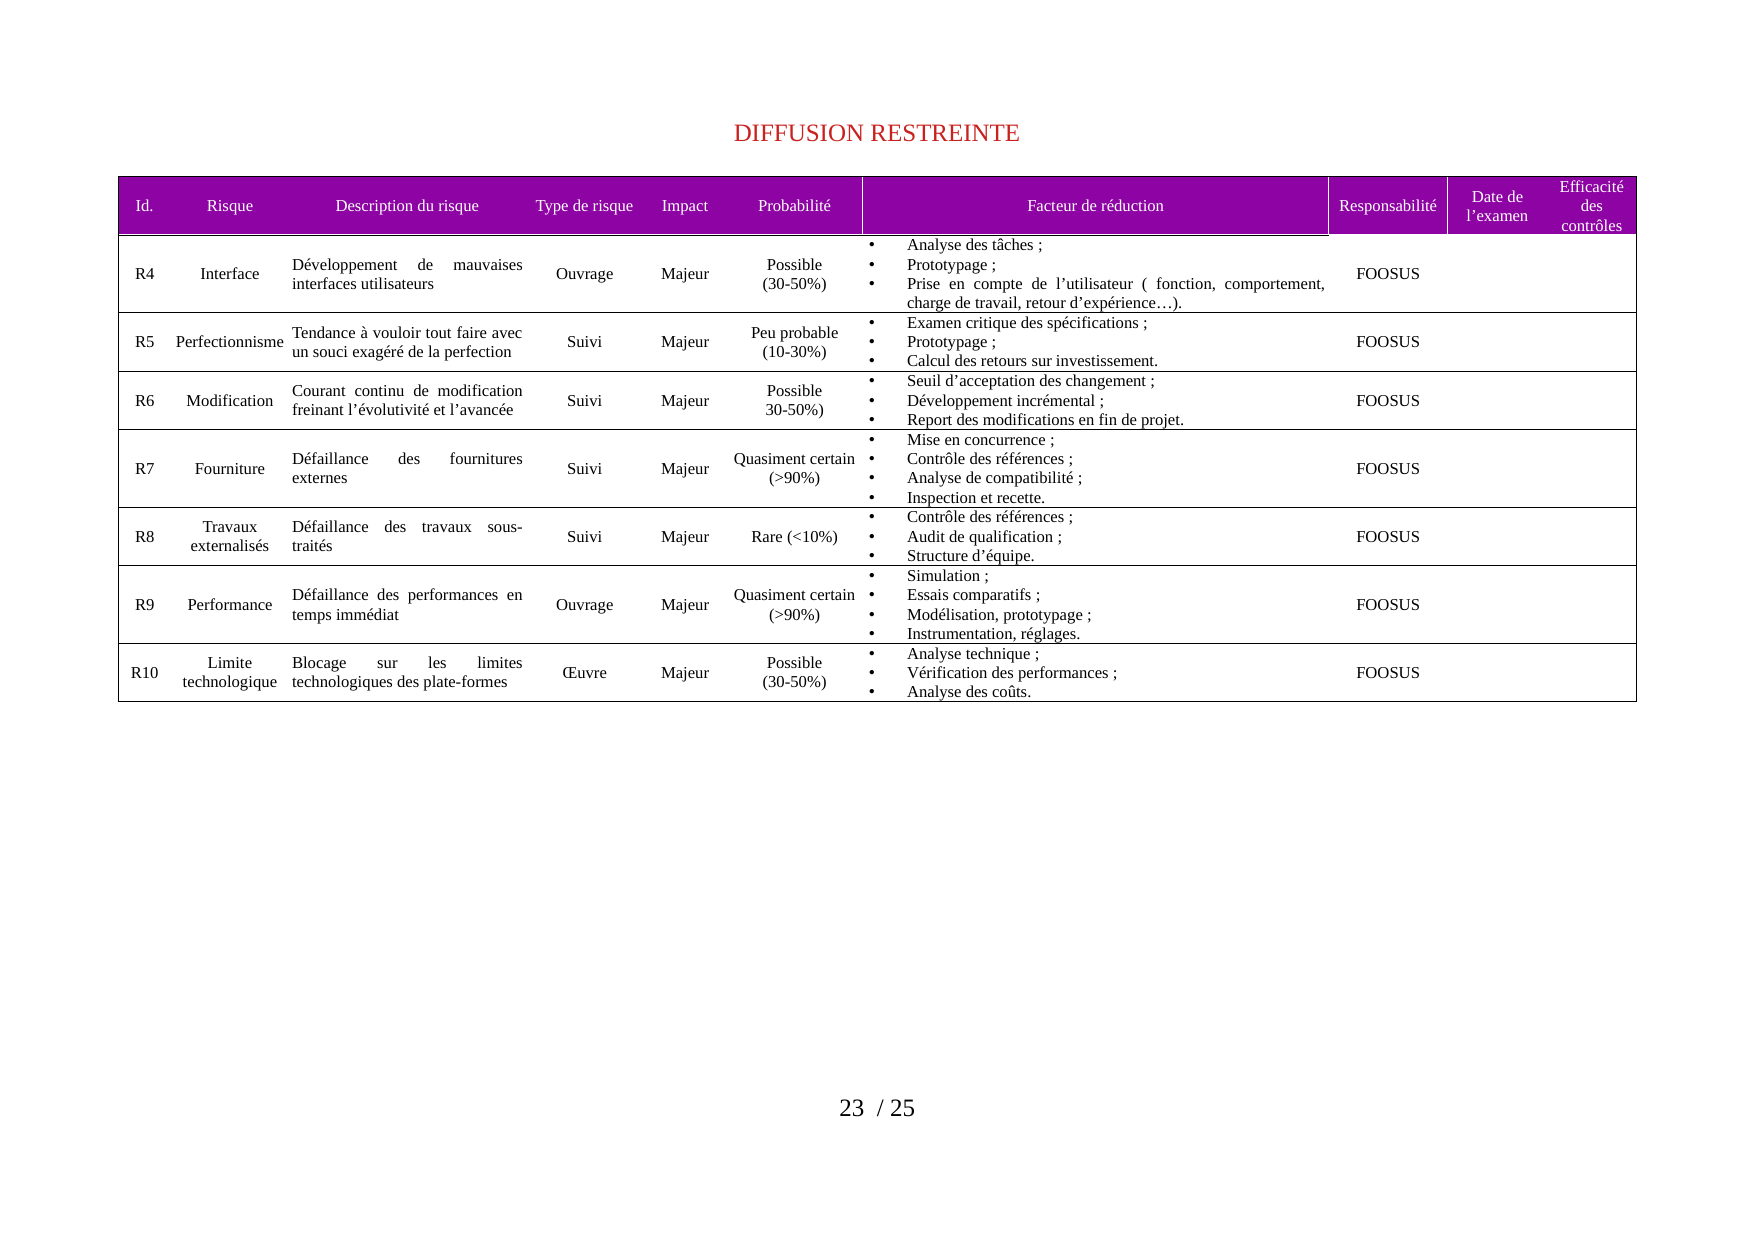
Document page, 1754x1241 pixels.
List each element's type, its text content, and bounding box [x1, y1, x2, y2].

table_cell Fourniture [171, 430, 289, 507]
table_cell Analyse technique ; Vérification des performances ; Analyse des coûts. [863, 644, 1328, 701]
table_cell Possible (30-50%) [726, 236, 862, 312]
table_cell Performance [171, 566, 289, 643]
table_cell Travaux externalisés [171, 508, 289, 565]
table_header Impact [643, 177, 726, 234]
table_header Facteur de réduction [863, 177, 1328, 234]
table_cell Examen critique des spécifications ; Prototypage ; Calcul des retours sur investissement. [863, 313, 1328, 371]
table_cell Suivi [526, 313, 643, 371]
table_cell [1547, 235, 1636, 312]
table_cell [1547, 508, 1636, 565]
table_cell R10 [119, 644, 171, 701]
table_cell Majeur [643, 236, 726, 312]
table_cell Mise en concurrence ; Contrôle des références ; Analyse de compatibilité ; Inspection et recette. [863, 430, 1328, 507]
table_cell FOOSUS [1329, 372, 1447, 429]
table_cell Majeur [643, 508, 726, 565]
table_cell Défaillance des performances en temps immédiat [289, 566, 526, 643]
table_cell [1547, 644, 1636, 701]
table_cell Rare (<10%) [726, 508, 862, 565]
table_cell R4 [119, 236, 171, 312]
table_cell Modification [171, 372, 289, 429]
table_cell Quasiment certain (>90%) [726, 566, 862, 643]
table_cell Majeur [643, 430, 726, 507]
table_cell Limite technologique [171, 644, 289, 701]
table_cell [1547, 313, 1636, 371]
table_cell [1448, 644, 1547, 701]
table_cell FOOSUS [1329, 644, 1447, 701]
table_header Probabilité [726, 177, 862, 234]
table_cell [1448, 508, 1547, 565]
table_cell R7 [119, 430, 171, 507]
table_cell Majeur [643, 644, 726, 701]
table_header Type de risque [526, 177, 643, 234]
table_cell Ouvrage [526, 236, 643, 312]
table_cell FOOSUS [1329, 313, 1447, 371]
table_cell Majeur [643, 313, 726, 371]
table_cell Interface [171, 236, 289, 312]
table_header Id. [119, 177, 171, 234]
table_cell [1448, 430, 1547, 507]
table_header Responsabilité [1329, 177, 1447, 234]
table_cell Possible 30-50%) [726, 372, 862, 429]
table_cell FOOSUS [1329, 508, 1447, 565]
table_cell Tendance à vouloir tout faire avec un souci exagéré de la perfection [289, 313, 526, 371]
table_cell [1547, 372, 1636, 429]
table_cell Perfectionnisme [171, 313, 289, 371]
table_cell Défaillance des fournitures externes [289, 430, 526, 507]
table_cell Majeur [643, 372, 726, 429]
table_cell Analyse des tâches ; Prototypage ; Prise en compte de l’utilisateur ( fonction, comportement, charge de travail, retour d’expérience…). [863, 236, 1328, 312]
table_cell FOOSUS [1329, 235, 1447, 312]
table_header Efficacité des contrôles [1547, 177, 1636, 234]
table_cell Seuil d’acceptation des changement ; Développement incrémental ; Report des modifications en fin de projet. [863, 372, 1328, 429]
table_header Date de l’examen [1448, 177, 1547, 234]
table_cell Quasiment certain (>90%) [726, 430, 862, 507]
table_cell Contrôle des références ; Audit de qualification ; Structure d’équipe. [863, 508, 1328, 565]
table_header Risque [171, 177, 289, 234]
table_cell [1547, 566, 1636, 643]
table_cell Blocage sur les limites technologiques des plate-formes [289, 644, 526, 701]
table_cell [1448, 566, 1547, 643]
table_cell Développement de mauvaises interfaces utilisateurs [289, 236, 526, 312]
table_cell R9 [119, 566, 171, 643]
table_cell R8 [119, 508, 171, 565]
table_cell [1547, 430, 1636, 507]
table_cell R6 [119, 372, 171, 429]
table_cell Majeur [643, 566, 726, 643]
table_cell Ouvrage [526, 566, 643, 643]
table_cell Suivi [526, 372, 643, 429]
table_cell [1448, 372, 1547, 429]
table_cell R5 [119, 313, 171, 371]
table_cell [1448, 235, 1547, 312]
table_cell [1448, 313, 1547, 371]
table_cell FOOSUS [1329, 566, 1447, 643]
table_cell Œuvre [526, 644, 643, 701]
table_cell Possible (30-50%) [726, 644, 862, 701]
table_cell Suivi [526, 508, 643, 565]
table_cell Peu probable (10-30%) [726, 313, 862, 371]
table_header Description du risque [289, 177, 526, 234]
table_cell FOOSUS [1329, 430, 1447, 507]
table_cell Suivi [526, 430, 643, 507]
table_cell Courant continu de modification freinant l’évolutivité et l’avancée [289, 372, 526, 429]
table_cell Simulation ; Essais comparatifs ; Modélisation, prototypage ; Instrumentation, réglages. [863, 566, 1328, 643]
table_cell Défaillance des travaux sous-traités [289, 508, 526, 565]
